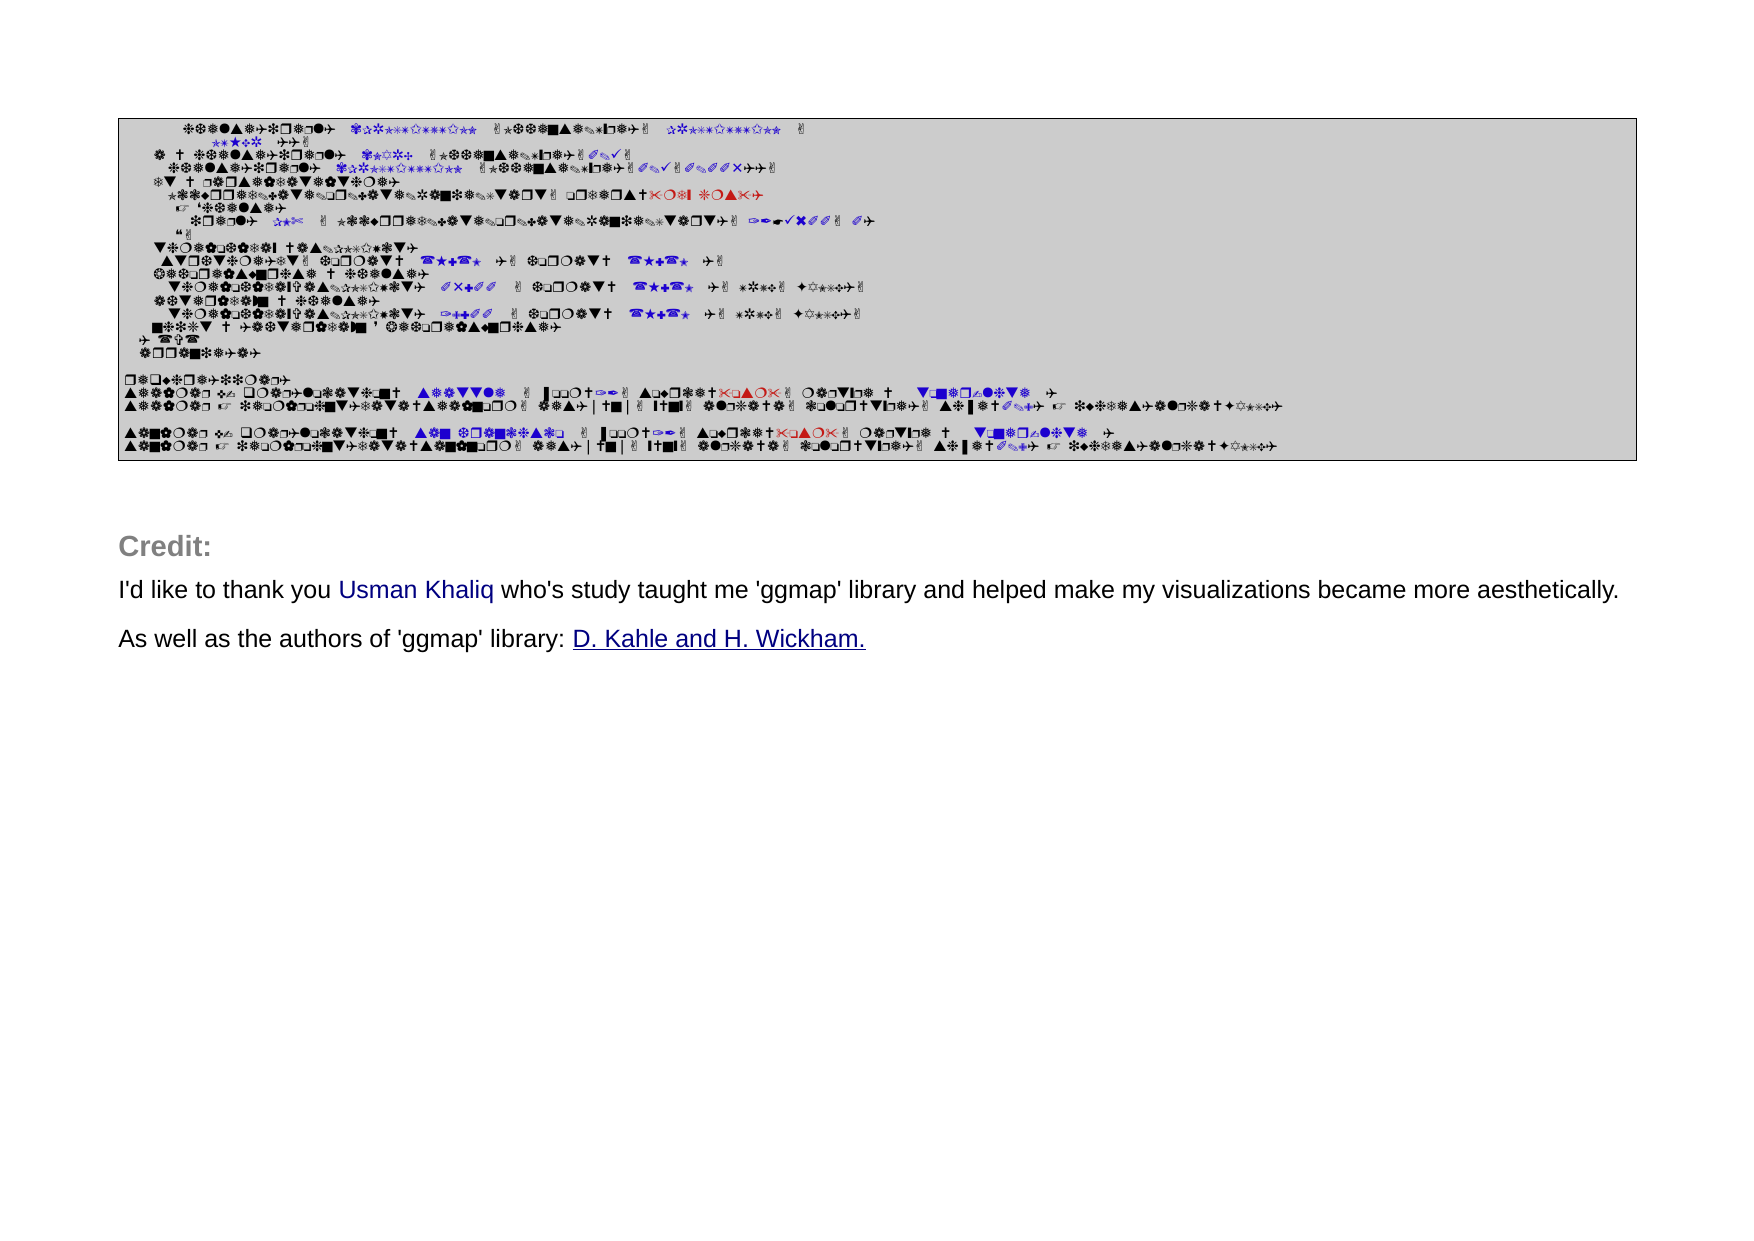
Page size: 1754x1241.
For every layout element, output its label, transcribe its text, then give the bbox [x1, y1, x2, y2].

table_header ifelse(grepl('^PROSTITUTION',Offense.Type),'PROSTITUTION', 'OTHER')), a = ifelse(grepl('^NARC',Offense.Type),0.3, ifelse(grepl('^PROSTITUTION',Offense.Type),0.3,0.005)), dt = parse_date_time( Occurred.Date.or.Date.Range.Start, orders="mdy hms") + {ifelse( grepl('PM$', Occurred.Date.or.Date.Range.Start), 12*3600, 0) }, time_of_day =as.POSIXct( strftime(dt, format='%H:%M'), format='%H:%M'), before_sunrise = ifelse( time_of_day>as.POSIXct('05:00', format='%H:%M'), TRUE, FALSE), after_dawn = ifelse( time_of_day>as.POSIXct('19:00', format='%H:%M'), TRUE, FALSE), night = (after_dawn | before_sunrise) ) %>% arrange(a) require(ggmap) sea_map <- qmap(location='seattle', zoom=12, source="osm", maptype = 'toner-lite') sea_map + geom_point(data=sea_norm, aes(x=nx, y=ny, alpha=a, color=type), size=0.9) + guides(alpha=FALSE) san_map <- qmap(location='san francisco', zoom=12, source="osm", maptype = 'toner-lite') san_map + geom_point(data=san_norm, aes(x=nx, y=ny, alpha=a, color=type), size=0.9) + guides(alpha=FALSE) [119, 119, 1636, 460]
text I'd like to thank you Usman Khaliq who's study taught me 'ggmap' library and helped make my visualizations became more aesthetically. [118, 575, 1636, 603]
text As well as the authors of 'ggmap' library: D. Kahle and H. Wickham. [118, 624, 1636, 653]
subtitle Credit: [118, 529, 1636, 562]
